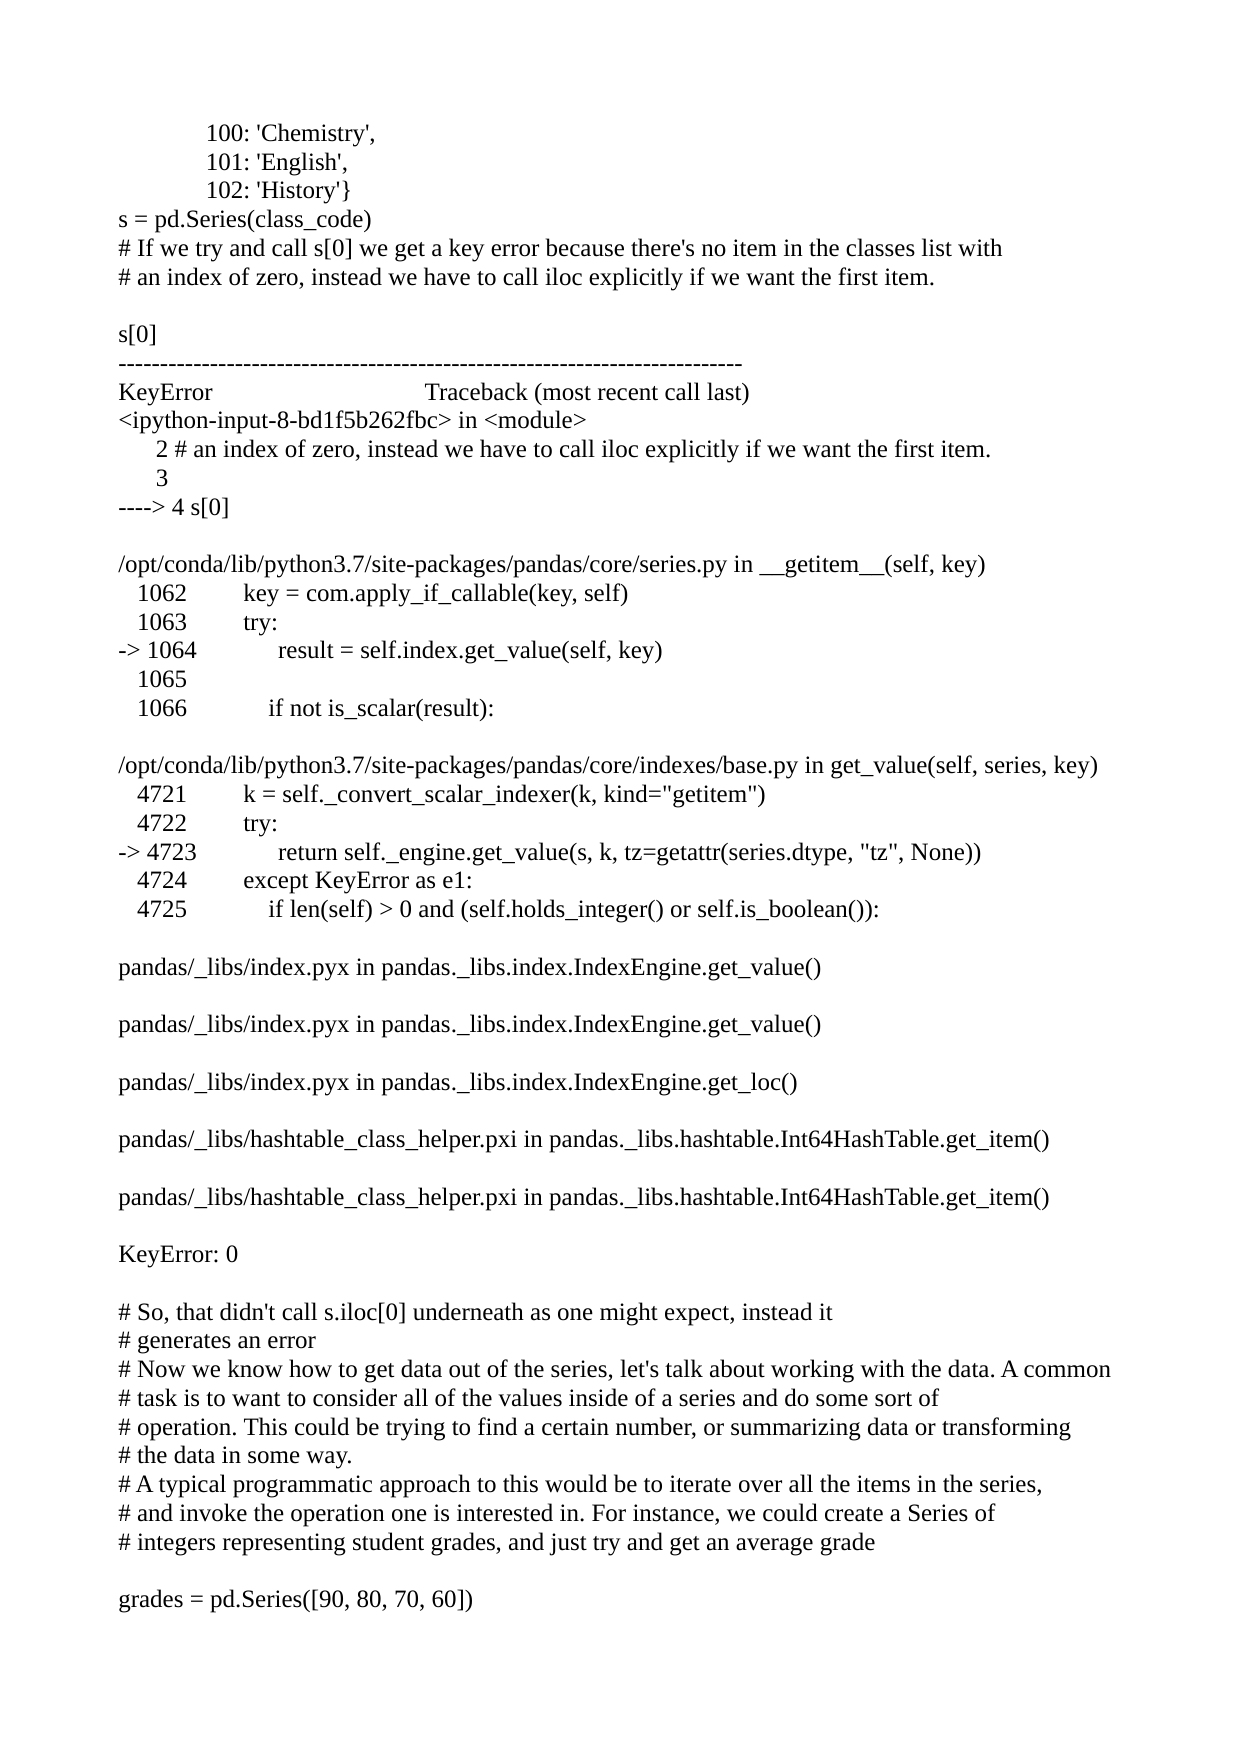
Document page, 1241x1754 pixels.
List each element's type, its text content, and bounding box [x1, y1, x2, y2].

text 4722 try: [118, 808, 1122, 837]
text ​ [118, 1556, 1122, 1584]
text 4725 if len(self) > 0 and (self.holds_integer() or self.is_boolean()): [118, 894, 1122, 923]
text # If we try and call s[0] we get a key error because there's no item in the classes list with [118, 233, 1122, 262]
text # So, that didn't call s.iloc[0] underneath as one might expect, instead it [118, 1297, 1122, 1326]
text pandas/_libs/hashtable_class_helper.pxi in pandas._libs.hashtable.Int64HashTable.get_item() [118, 1124, 1122, 1153]
text 1065 [118, 664, 1122, 693]
text # the data in some way. [118, 1441, 1122, 1469]
text 3 [118, 463, 1122, 492]
text pandas/_libs/index.pyx in pandas._libs.index.IndexEngine.get_value() [118, 1009, 1122, 1038]
text # integers representing student grades, and just try and get an average grade [118, 1527, 1122, 1556]
text 101: 'English', [118, 147, 1122, 176]
text --------------------------------------------------------------------------- [118, 348, 1122, 377]
text 2 # an index of zero, instead we have to call iloc explicitly if we want the first item. [118, 434, 1122, 463]
text ----> 4 s[0] [118, 492, 1122, 521]
text 1066 if not is_scalar(result): [118, 693, 1122, 722]
text s = pd.Series(class_code) [118, 204, 1122, 233]
text -> 1064 result = self.index.get_value(self, key) [118, 636, 1122, 664]
text /opt/conda/lib/python3.7/site-packages/pandas/core/series.py in __getitem__(self, key) [118, 549, 1122, 578]
text /opt/conda/lib/python3.7/site-packages/pandas/core/indexes/base.py in get_value(self, series, key) [118, 751, 1122, 779]
text <ipython-input-8-bd1f5b262fbc> in <module> [118, 406, 1122, 434]
text -> 4723 return self._engine.get_value(s, k, tz=getattr(series.dtype, "tz", None)) [118, 837, 1122, 866]
text 4721 k = self._convert_scalar_indexer(k, kind="getitem") [118, 779, 1122, 808]
text pandas/_libs/hashtable_class_helper.pxi in pandas._libs.hashtable.Int64HashTable.get_item() [118, 1182, 1122, 1211]
text s[0] [118, 319, 1122, 348]
text KeyError: 0 [118, 1239, 1122, 1268]
text # A typical programmatic approach to this would be to iterate over all the items in the series, [118, 1469, 1122, 1498]
text pandas/_libs/index.pyx in pandas._libs.index.IndexEngine.get_value() [118, 952, 1122, 981]
text 1062 key = com.apply_if_callable(key, self) [118, 578, 1122, 607]
text pandas/_libs/index.pyx in pandas._libs.index.IndexEngine.get_loc() [118, 1067, 1122, 1096]
text # task is to want to consider all of the values inside of a series and do some sort of [118, 1383, 1122, 1412]
text ​ [118, 291, 1122, 319]
text # an index of zero, instead we have to call iloc explicitly if we want the first item. [118, 262, 1122, 291]
text # generates an error [118, 1326, 1122, 1354]
text 102: 'History'} [118, 176, 1122, 204]
text grades = pd.Series([90, 80, 70, 60]) [118, 1584, 1122, 1613]
text # and invoke the operation one is interested in. For instance, we could create a Series of [118, 1498, 1122, 1527]
text 1063 try: [118, 607, 1122, 636]
text 4724 except KeyError as e1: [118, 866, 1122, 894]
text # Now we know how to get data out of the series, let's talk about working with the data. A common [118, 1354, 1122, 1383]
text # operation. This could be trying to find a certain number, or summarizing data or transforming [118, 1412, 1122, 1441]
text 100: 'Chemistry', [118, 118, 1122, 147]
text KeyError Traceback (most recent call last) [118, 377, 1122, 406]
